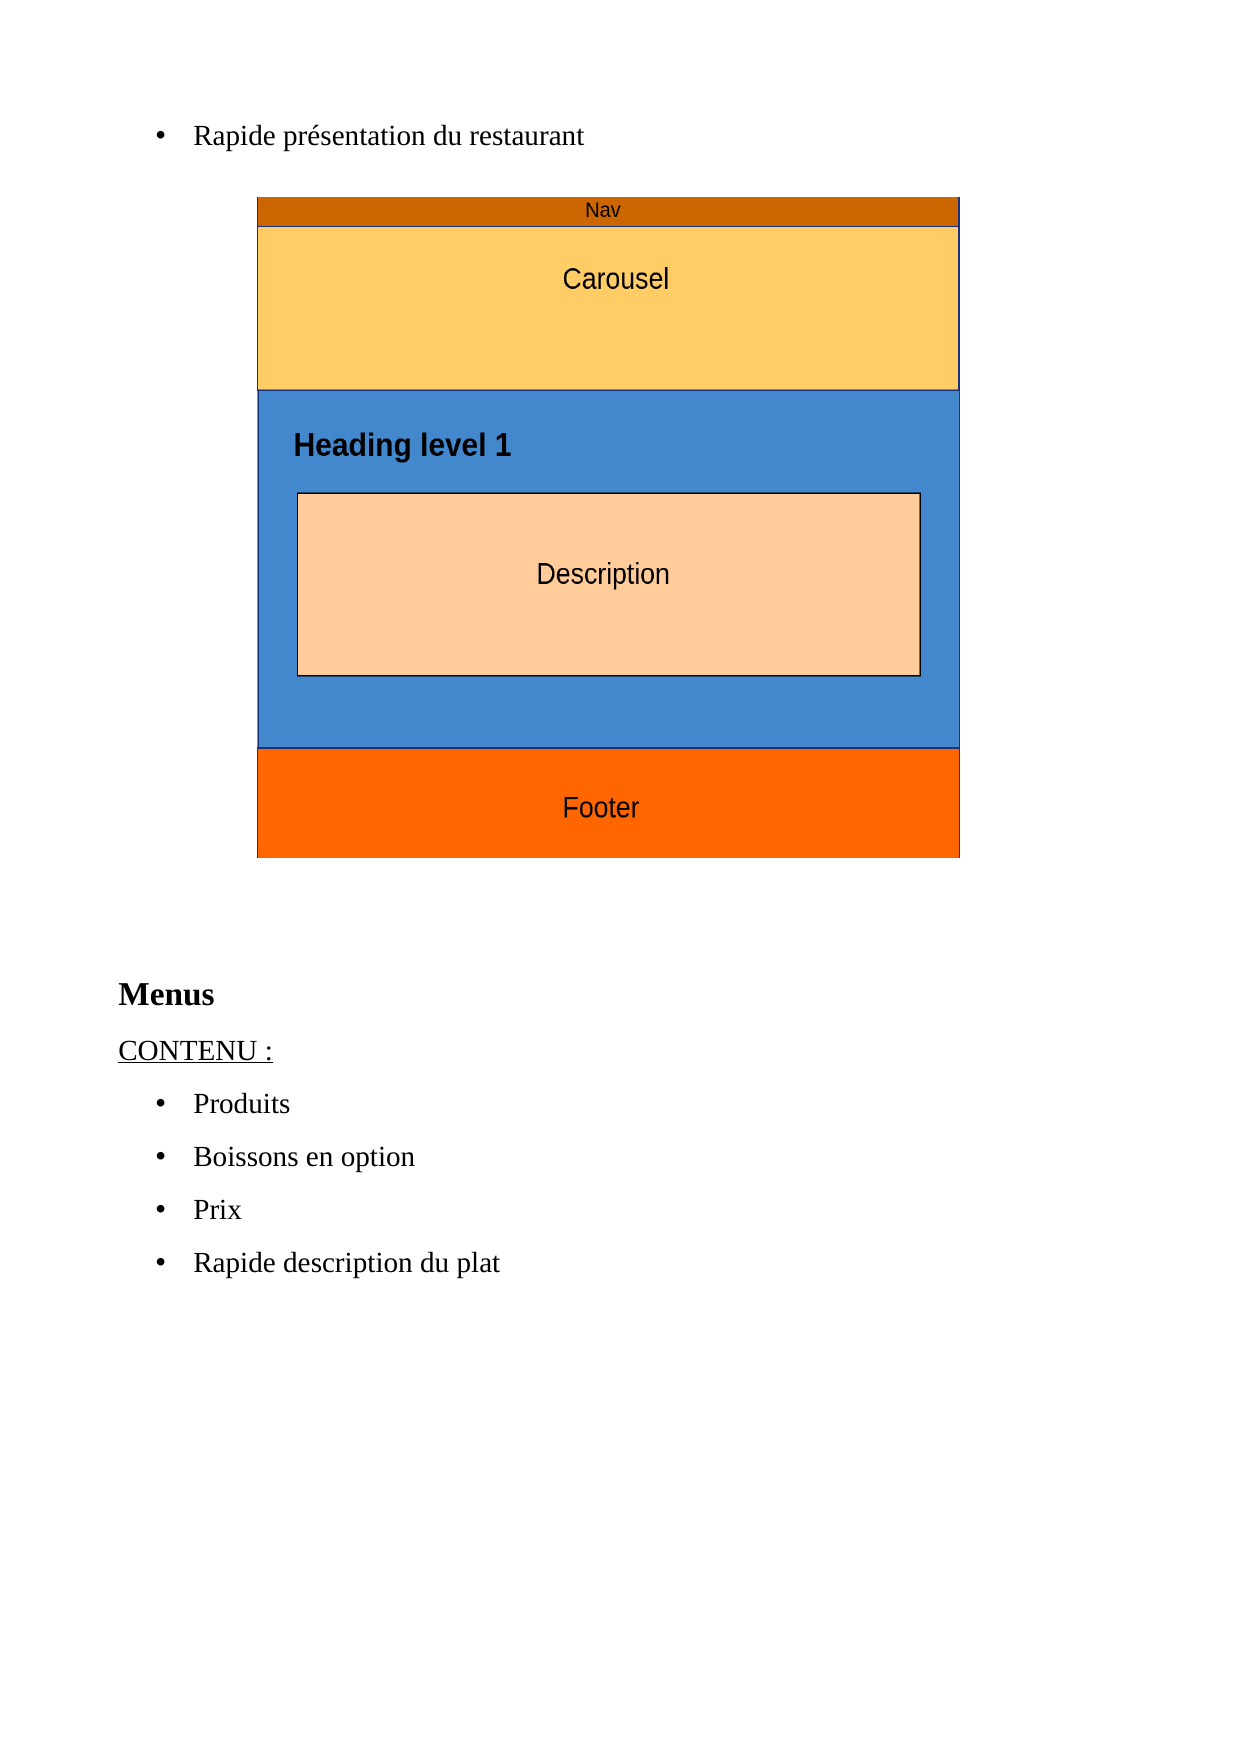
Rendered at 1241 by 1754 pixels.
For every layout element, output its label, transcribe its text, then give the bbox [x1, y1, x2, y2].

list Rapide description du plat [156, 1245, 1122, 1279]
text CONTENU : [118, 1033, 1122, 1066]
list Boissons en option [156, 1139, 1122, 1173]
picture [114, 197, 1127, 858]
text Menus [118, 974, 1122, 1012]
list Prix [156, 1192, 1122, 1226]
list Produits [156, 1086, 1122, 1119]
list Rapide présentation du restaurant [156, 118, 1122, 152]
